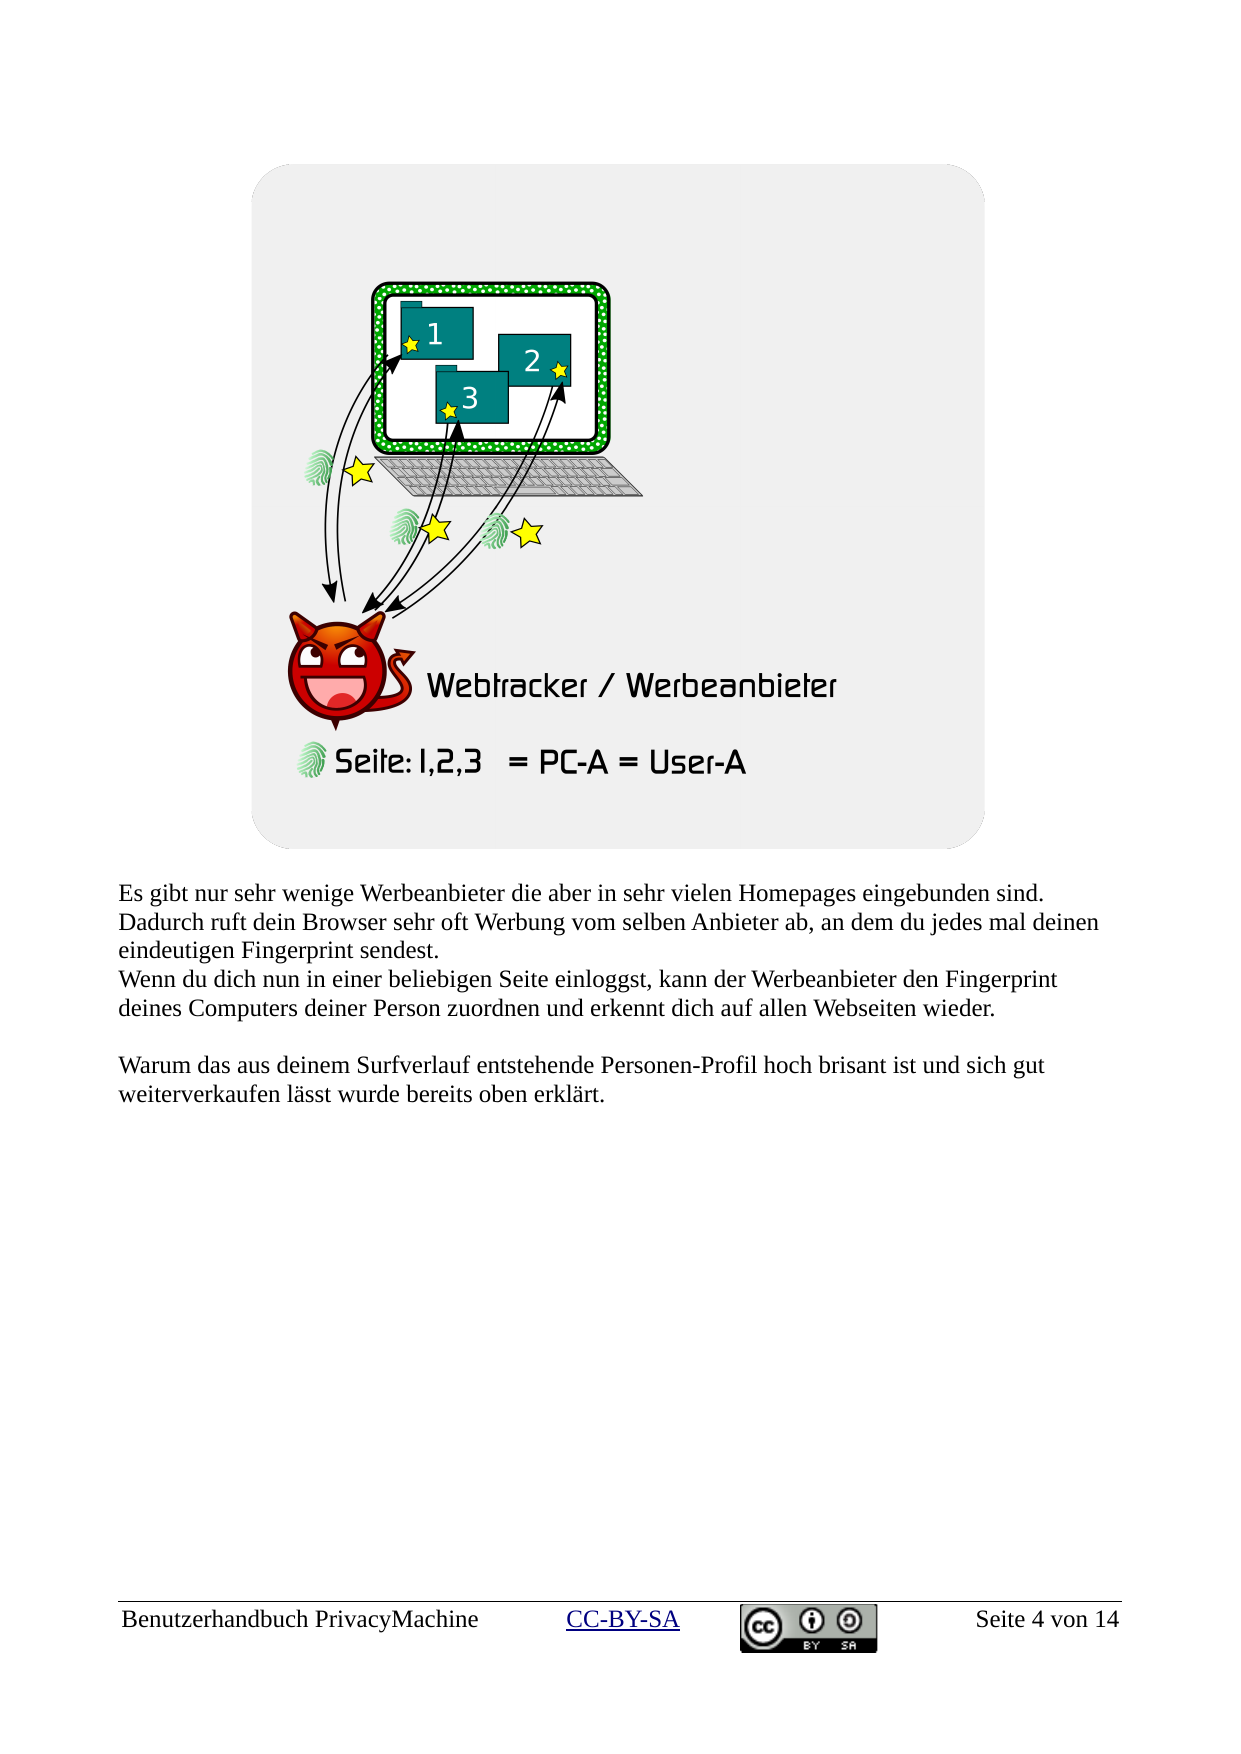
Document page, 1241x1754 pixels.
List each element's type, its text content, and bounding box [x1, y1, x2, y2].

text Wenn du dich nun in einer beliebigen Seite einloggst, kann der Werbeanbieter den Fingerprint deines Computers deiner Person zuordnen und erkennt dich auf allen Webseiten wieder. [118, 964, 1122, 1022]
text Es gibt nur sehr wenige Werbeanbieter die aber in sehr vielen Homepages eingebunden sind. Dadurch ruft dein Browser sehr oft Werbung vom selben Anbieter ab, an dem du jedes mal deinen eindeutigen Fingerprint sendest. [118, 878, 1122, 964]
picture [251, 164, 985, 849]
text Warum das aus deinem Surfverlauf entstehende Personen-Profil hoch brisant ist und sich gut weiterverkaufen lässt wurde bereits oben erklärt. [118, 1050, 1122, 1108]
picture [740, 1604, 878, 1653]
